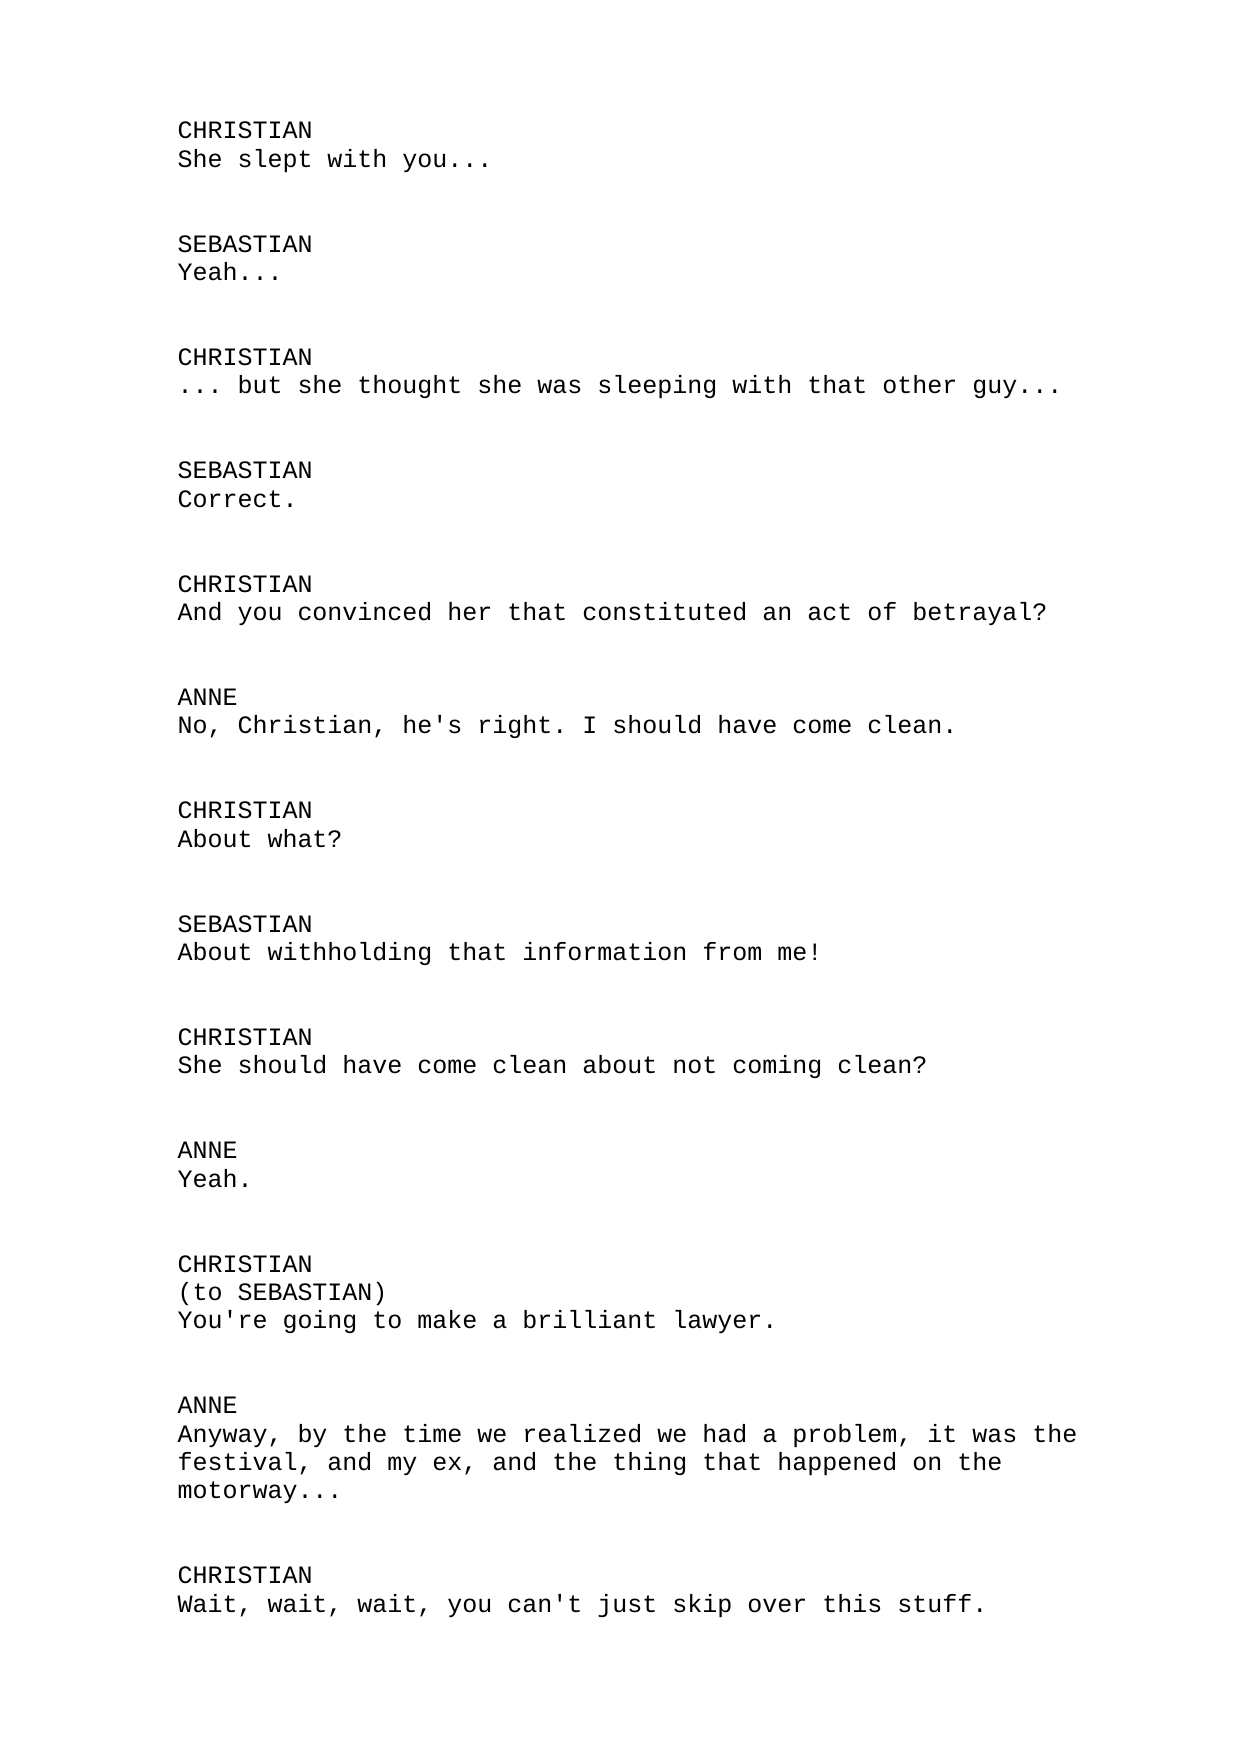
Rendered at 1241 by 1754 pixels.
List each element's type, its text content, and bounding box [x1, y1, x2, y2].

text No, Christian, he's right. I should have come clean. [972, 713, 1152, 741]
text About withholding that information from me! [837, 940, 1152, 968]
text ANNE [252, 685, 1152, 713]
text (to SEBASTIAN) [402, 1280, 1152, 1308]
text Yeah. [267, 1166, 1152, 1195]
text She slept with you... [507, 146, 1152, 175]
text CHRISTIAN [327, 798, 1152, 826]
text Correct. [312, 486, 1152, 515]
text ANNE [252, 1393, 1152, 1421]
text ... but she thought she was sleeping with that other guy... [1077, 373, 1152, 401]
text SEBASTIAN [327, 911, 1152, 940]
text SEBASTIAN [327, 458, 1152, 486]
text CHRISTIAN [327, 345, 1152, 373]
text CHRISTIAN [327, 1025, 1152, 1053]
text She should have come clean about not coming clean? [942, 1053, 1152, 1081]
text Yeah... [297, 260, 1152, 288]
text Anyway, by the time we realized we had a problem, it was the festival, and my ex, and the thing that happened on the motorway... [357, 1421, 1152, 1506]
text SEBASTIAN [327, 231, 1152, 260]
text And you convinced her that constituted an act of betrayal? [1062, 600, 1152, 628]
text You're going to make a brilliant lawyer. [792, 1308, 1152, 1336]
text About what? [357, 826, 1152, 855]
text CHRISTIAN [327, 118, 1152, 146]
text Wait, wait, wait, you can't just skip over this stuff. [1002, 1591, 1152, 1620]
text CHRISTIAN [327, 1563, 1152, 1591]
text CHRISTIAN [327, 1251, 1152, 1280]
text CHRISTIAN [327, 571, 1152, 600]
text ANNE [252, 1138, 1152, 1166]
